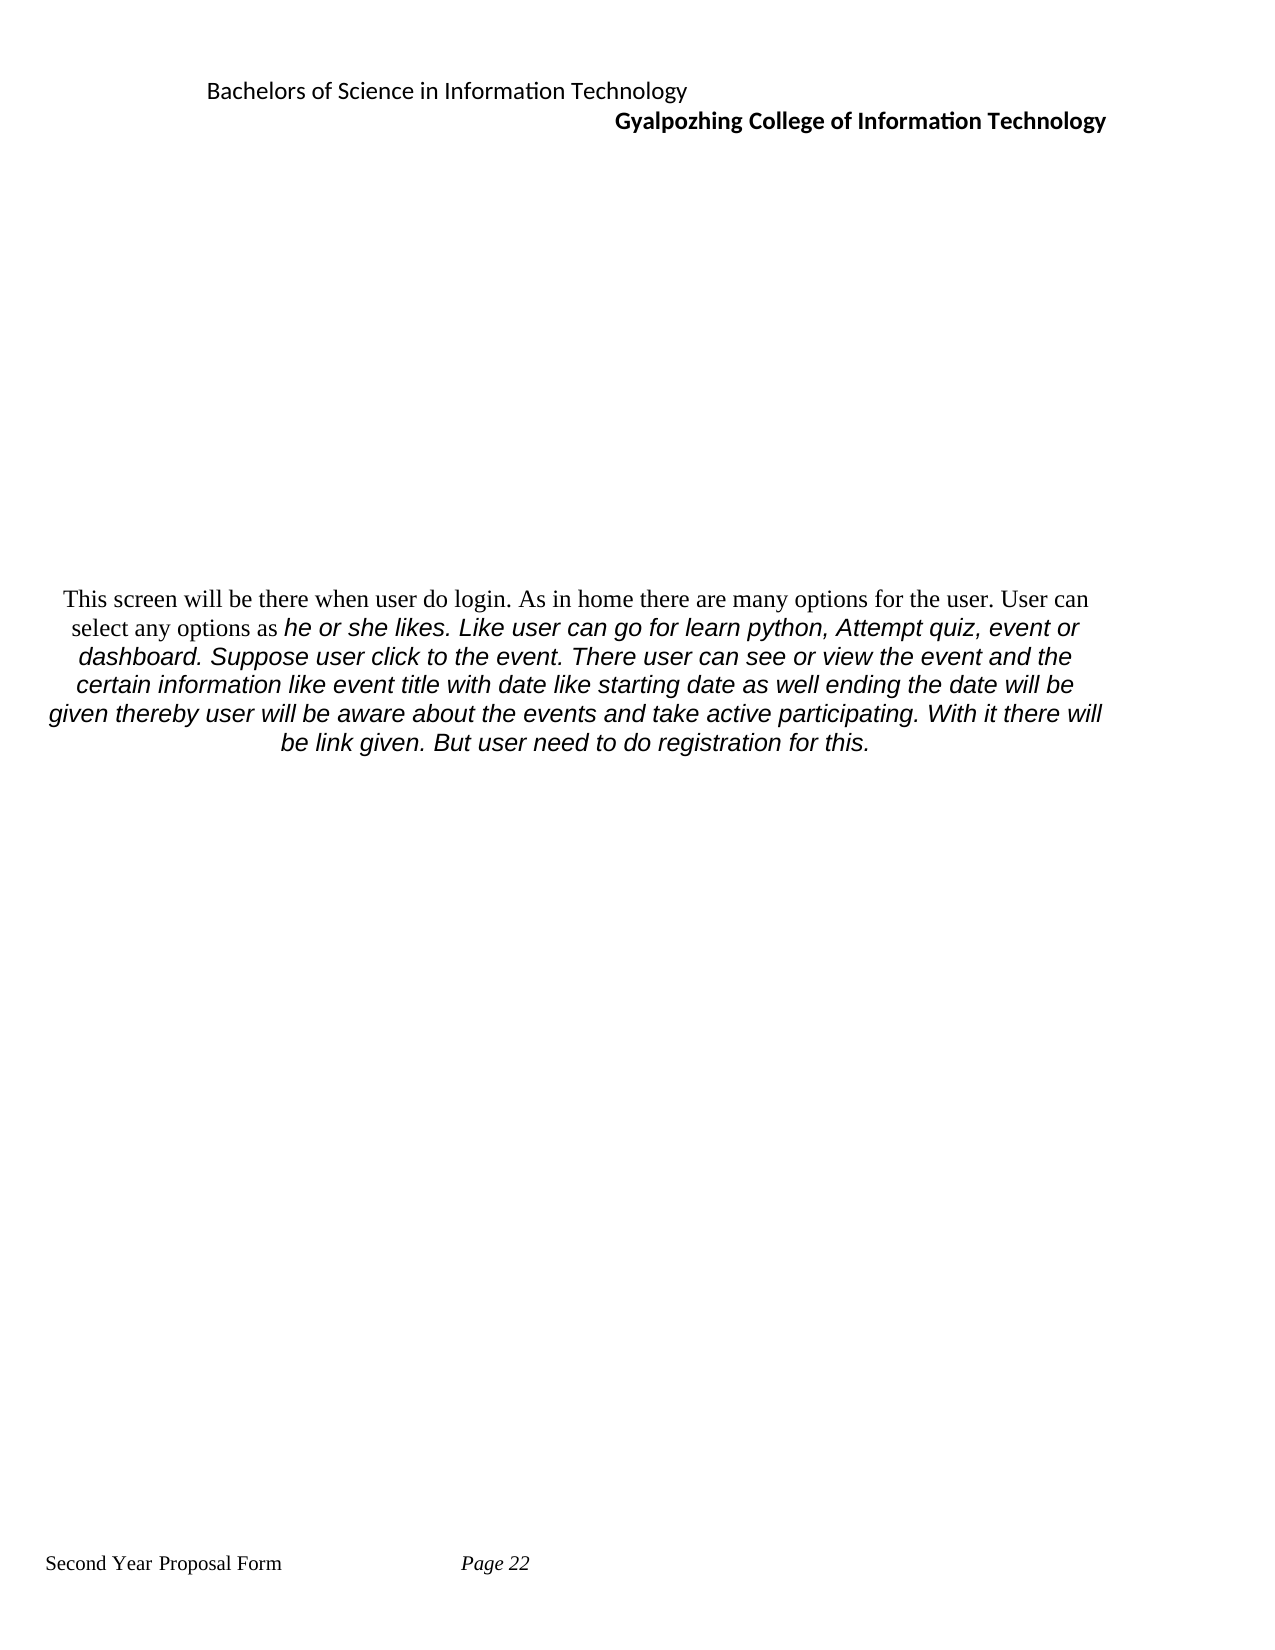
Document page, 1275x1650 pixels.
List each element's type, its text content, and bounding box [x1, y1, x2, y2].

text This screen will be there when user do login. As in home there are many options for the user. User can select any options as he or she likes. Like user can go for learn python, Attempt quiz, event or dashboard. Suppose user click to the event. There user can see or view the event and the certain information like event title with date like starting date as well ending the date will be given thereby user will be aware about the events and take active participating. With it there will be link given. But user need to do registration for this. [45, 584, 1107, 757]
